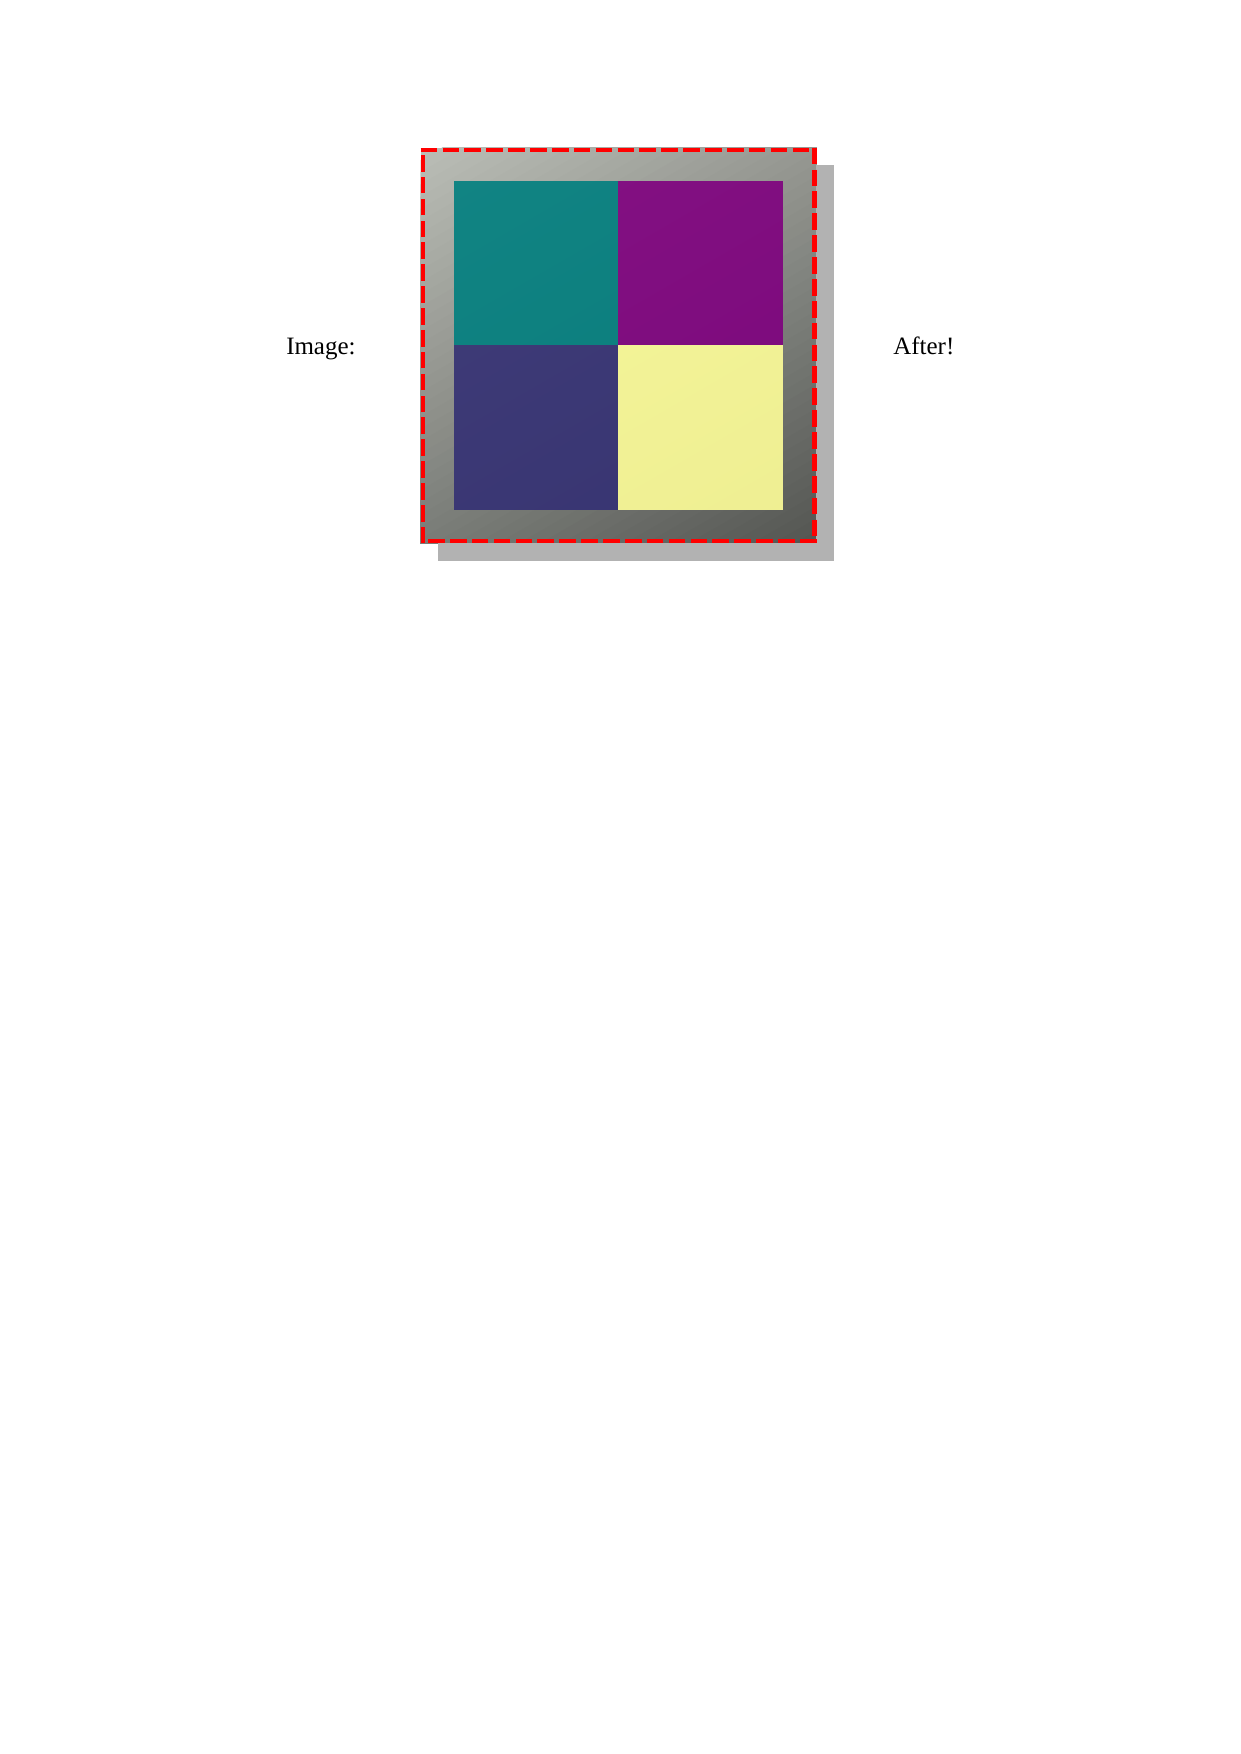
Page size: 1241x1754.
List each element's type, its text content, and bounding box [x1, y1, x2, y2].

text Image: After! [148, 118, 1093, 591]
picture [454, 181, 783, 510]
